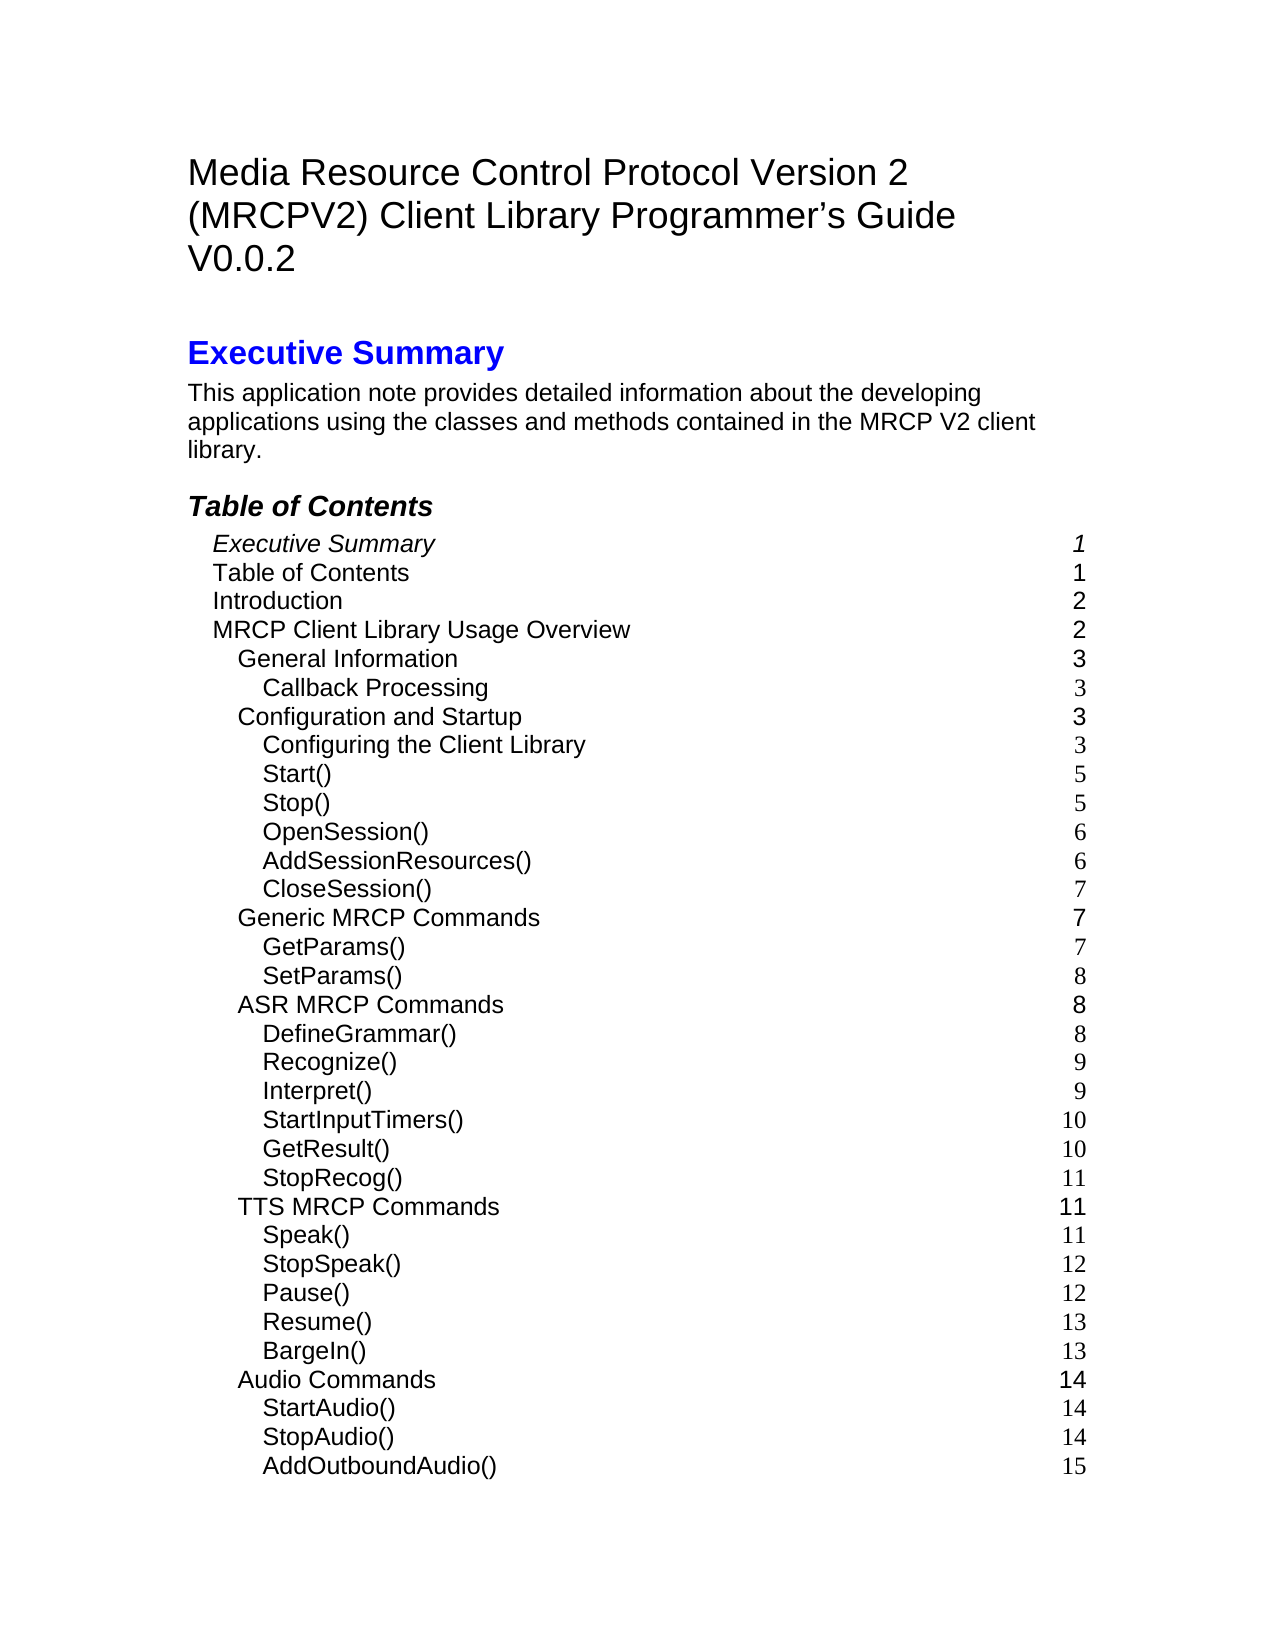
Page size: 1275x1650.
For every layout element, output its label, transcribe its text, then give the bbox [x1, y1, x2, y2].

text StartInputTimers() 10 [262, 1105, 1087, 1134]
text TTS MRCP Commands 11 [237, 1192, 1087, 1220]
text StopSpeak() 12 [262, 1249, 1087, 1278]
text Pause() 12 [262, 1278, 1087, 1307]
text StopAudio() 14 [262, 1422, 1087, 1451]
text Executive Summary 1 [212, 529, 1087, 558]
text AddSessionResources() 6 [262, 846, 1087, 874]
text MRCP Client Library Usage Overview 2 [212, 615, 1087, 644]
text ASR MRCP Commands 8 [237, 990, 1087, 1018]
text StartAudio() 14 [262, 1393, 1087, 1422]
text BargeIn() 13 [262, 1336, 1087, 1365]
text Callback Processing 3 [262, 673, 1087, 701]
text DefineGrammar() 8 [262, 1018, 1087, 1047]
text Generic MRCP Commands 7 [237, 903, 1087, 932]
text Recognize() 9 [262, 1047, 1087, 1076]
text Introduction 2 [212, 586, 1087, 615]
subtitle Executive Summary [187, 333, 1087, 372]
text GetResult() 10 [262, 1134, 1087, 1163]
text General Information 3 [237, 644, 1087, 673]
text Table of Contents 1 [212, 558, 1087, 586]
text GetParams() 7 [262, 932, 1087, 961]
text SetParams() 8 [262, 961, 1087, 990]
text Start() 5 [262, 759, 1087, 788]
subtitle Media Resource Control Protocol Version 2 (MRCPV2) Client Library Programmer’s Guide [187, 150, 1087, 236]
text This application note provides detailed information about the developing applications using the classes and methods contained in the MRCP V2 client library. [187, 378, 1087, 464]
text Configuration and Startup 3 [237, 701, 1087, 730]
text CloseSession() 7 [262, 874, 1087, 903]
text OpenSession() 6 [262, 817, 1087, 846]
text Stop() 5 [262, 788, 1087, 817]
subtitle Table of Contents [187, 489, 1087, 523]
text Audio Commands 14 [237, 1365, 1087, 1393]
text AddOutboundAudio() 15 [262, 1451, 1087, 1480]
text StopRecog() 11 [262, 1163, 1087, 1192]
subtitle V0.0.2 [187, 236, 1087, 279]
text Resume() 13 [262, 1307, 1087, 1336]
text Interpret() 9 [262, 1076, 1087, 1105]
text Configuring the Client Library 3 [262, 730, 1087, 759]
text Speak() 11 [262, 1220, 1087, 1249]
